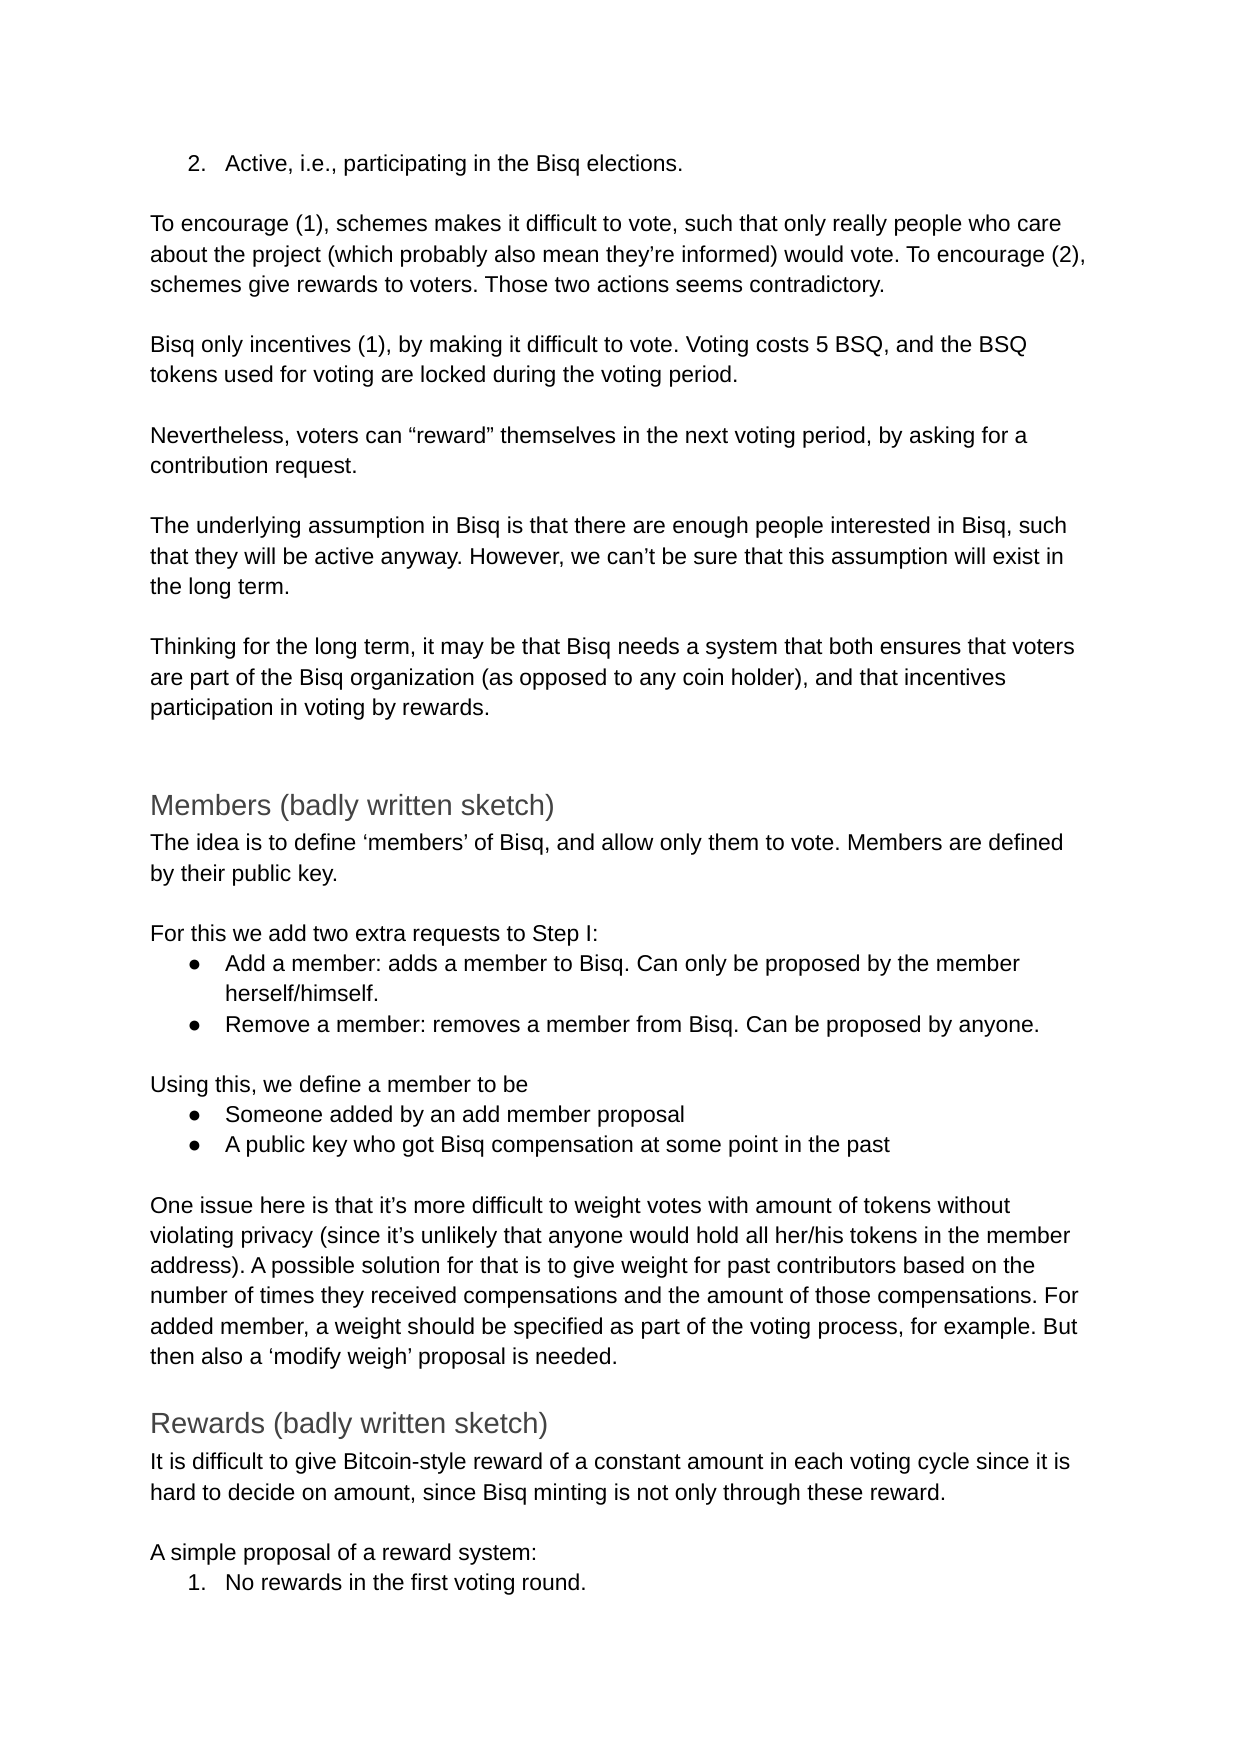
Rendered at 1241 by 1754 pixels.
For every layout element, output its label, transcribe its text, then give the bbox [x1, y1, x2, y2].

list Someone added by an add member proposal [187, 1101, 1090, 1128]
list Active, i.e., participating in the Bisq elections. [187, 150, 1090, 176]
text One issue here is that it’s more difficult to weight votes with amount of tokens without violating privacy (since it’s unlikely that anyone would hold all her/his tokens in the member address). A possible solution for that is to give weight for past contributors based on the number of times they received compensations and the amount of those compensations. For added member, a weight should be specified as part of the voting process, for example. But then also a ‘modify weigh’ proposal is needed. [150, 1192, 1090, 1369]
text Using this, we define a member to be [150, 1071, 1090, 1097]
text To encourage (1), schemes makes it difficult to vote, such that only really people who care about the project (which probably also mean they’re informed) would vote. To encourage (2), schemes give rewards to voters. Those two actions seems contradictory. Bisq only incentives (1), by making it difficult to vote. Voting costs 5 BSQ, and the BSQ tokens used for voting are locked during the voting period. Nevertheless, voters can “reward” themselves in the next voting period, by asking for a contribution request. [150, 210, 1090, 478]
list A public key who got Bisq compensation at some point in the past [187, 1131, 1090, 1158]
text The idea is to define ‘members’ of Bisq, and allow only them to vote. Members are defined by their public key. For this we add two extra requests to Step I: [150, 829, 1090, 946]
list No rewards in the first voting round. [187, 1569, 1090, 1596]
subtitle Rewards (badly written sketch) [150, 1406, 1090, 1440]
text It is difficult to give Bitcoin-style reward of a constant amount in each voting cycle since it is hard to decide on amount, since Bisq minting is not only through these reward. A simple proposal of a reward system: [150, 1448, 1090, 1565]
subtitle Members (badly written sketch) [150, 787, 1090, 821]
list Remove a member: removes a member from Bisq. Can be proposed by anyone. [187, 1011, 1090, 1037]
text The underlying assumption in Bisq is that there are enough people interested in Bisq, such that they will be active anyway. However, we can’t be sure that this assumption will exist in the long term. Thinking for the long term, it may be that Bisq needs a system that both ensures that voters are part of the Bisq organization (as opposed to any coin holder), and that incentives participation in voting by rewards. [150, 482, 1090, 720]
list Add a member: adds a member to Bisq. Can only be proposed by the member herself/himself. [187, 950, 1090, 1007]
